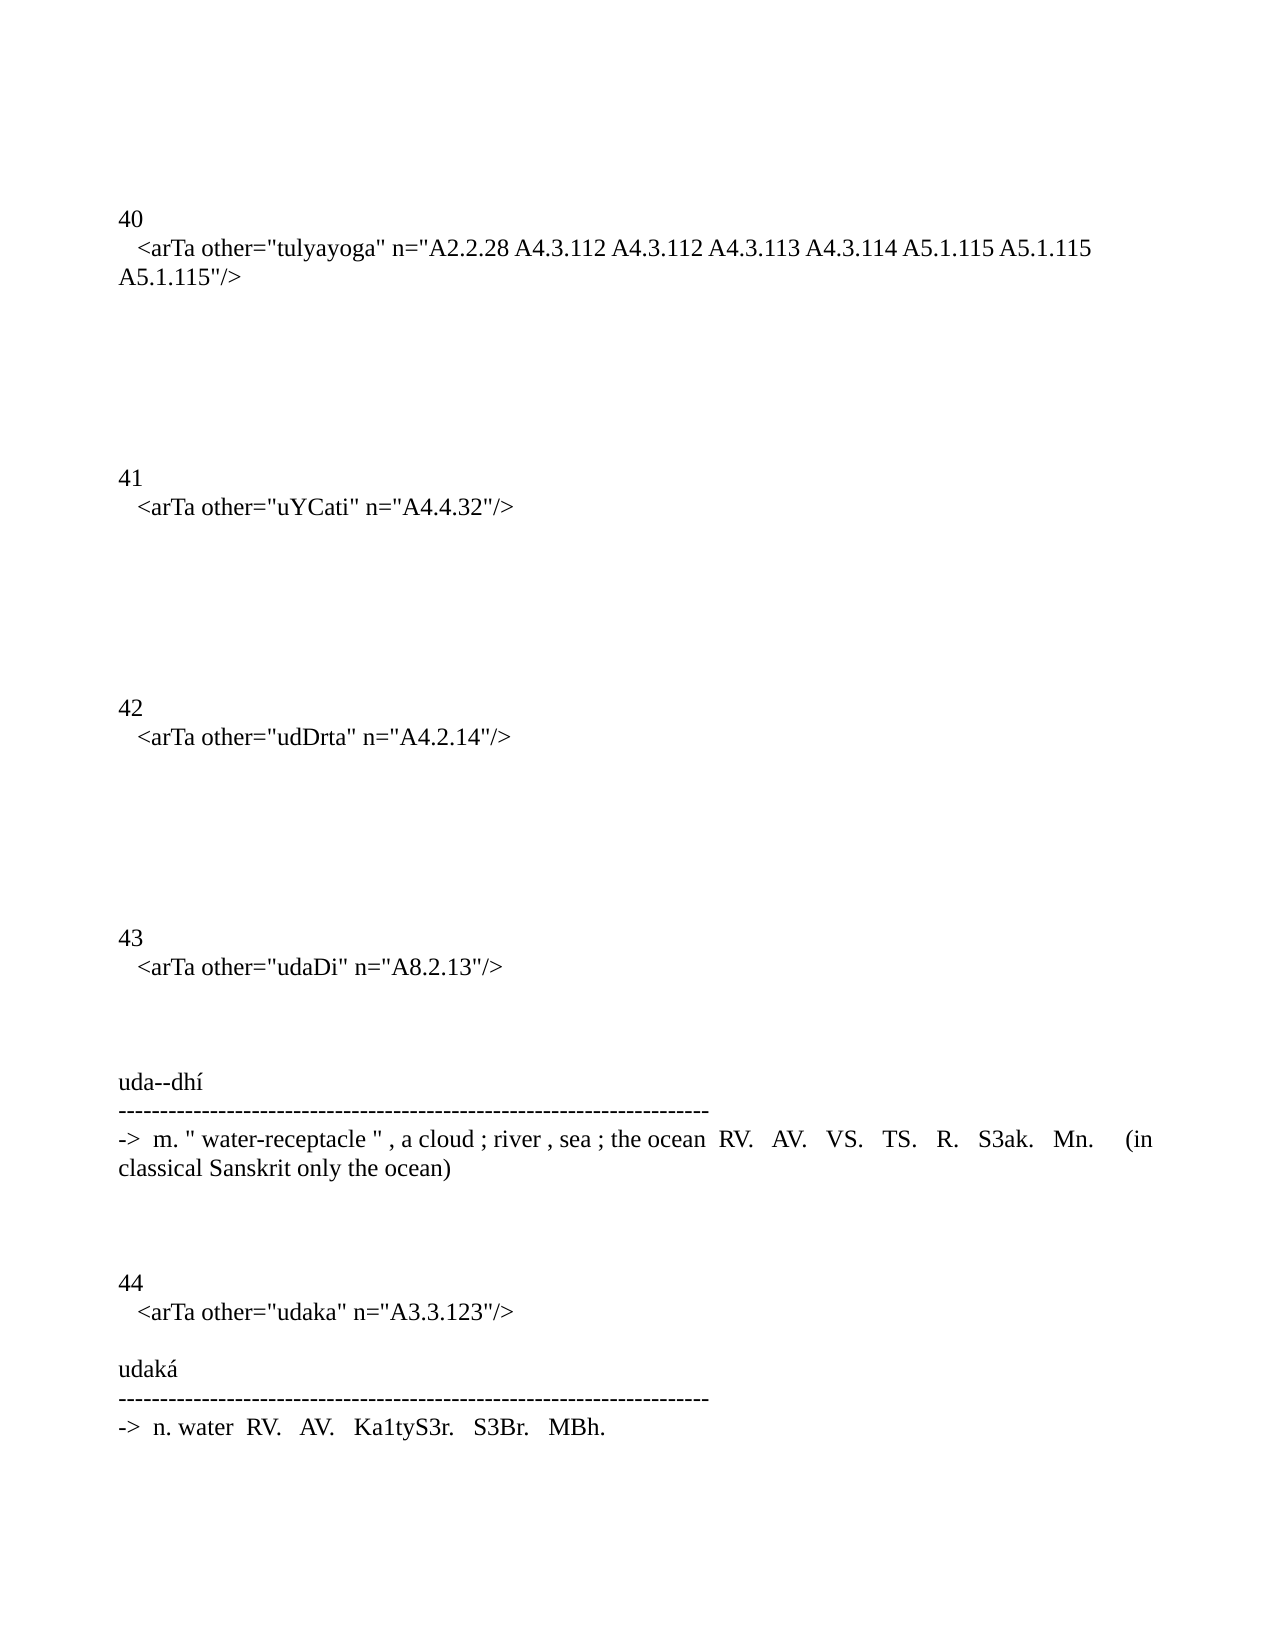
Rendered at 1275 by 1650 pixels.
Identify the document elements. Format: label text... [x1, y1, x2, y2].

text udaká [118, 1354, 1157, 1383]
text <arTa other="tulyayoga" n="A2.2.28 A4.3.112 A4.3.112 A4.3.113 A4.3.114 A5.1.115 A5.1.115 A5.1.115"/> [118, 233, 1157, 291]
text ----------------------------------------------------------------------- [118, 1096, 1157, 1124]
text <arTa other="udaka" n="A3.3.123"/> [118, 1297, 1157, 1326]
text 44 [118, 1268, 1157, 1297]
text -> n. water RV. AV. Ka1tyS3r. S3Br. MBh. [118, 1412, 1157, 1441]
text 40 [118, 204, 1157, 233]
text <arTa other="uYCati" n="A4.4.32"/> [118, 492, 1157, 521]
text 41 [118, 463, 1157, 492]
text <arTa other="udaDi" n="A8.2.13"/> [118, 952, 1157, 981]
text <arTa other="udDrta" n="A4.2.14"/> [118, 722, 1157, 751]
text -> m. " water-receptacle " , a cloud ; river , sea ; the ocean RV. AV. VS. TS. R. S3ak. Mn. (in classical Sanskrit only the ocean) [118, 1124, 1157, 1182]
text uda--dhí [118, 1067, 1157, 1096]
text ----------------------------------------------------------------------- [118, 1383, 1157, 1412]
text 42 [118, 693, 1157, 722]
text 43 [118, 923, 1157, 952]
